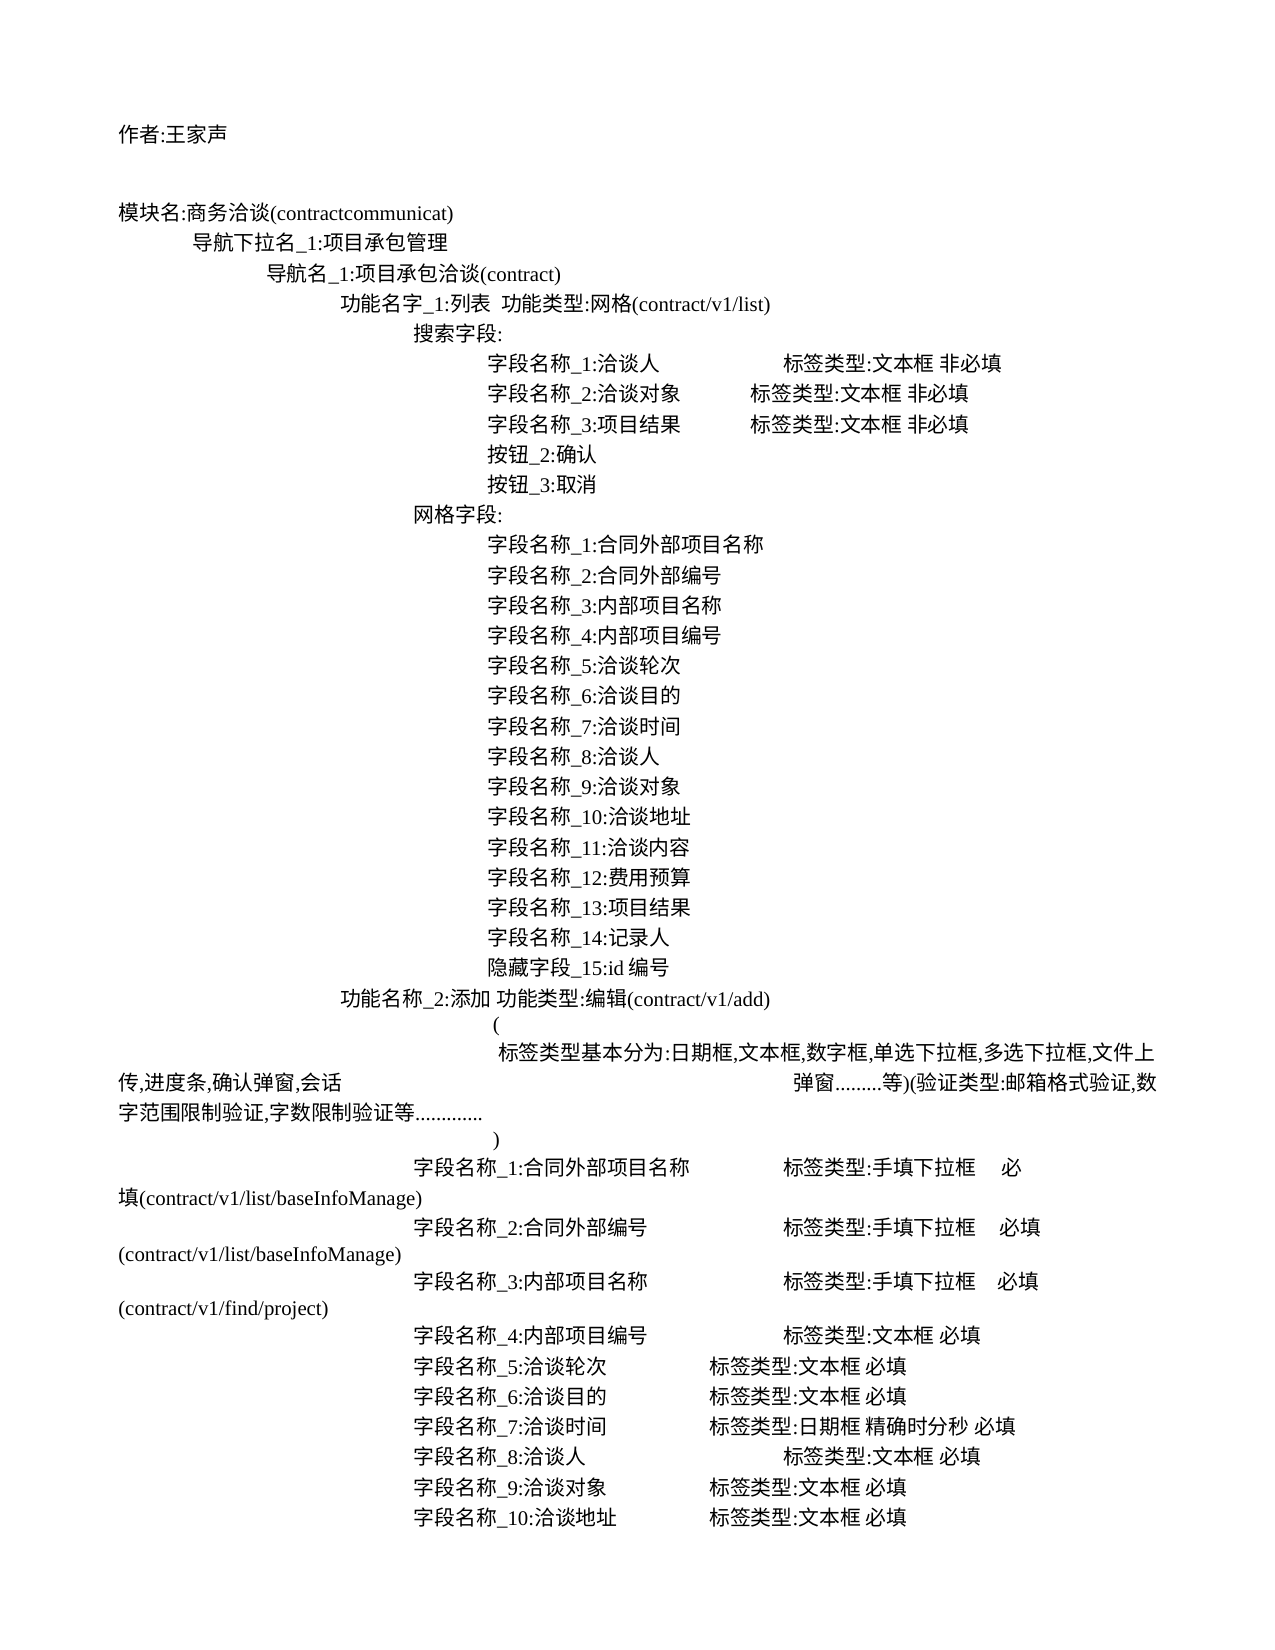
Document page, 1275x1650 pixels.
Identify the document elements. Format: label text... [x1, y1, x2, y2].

text 作者:王家声 [118, 118, 1157, 148]
text 字段名称_7:洽谈时间 [118, 710, 1157, 740]
text 字段名称_11:洽谈内容 [118, 831, 1157, 861]
text 字段名称_2:合同外部编号 标签类型:手填下拉框 必填 [118, 1211, 1157, 1241]
text 字段名称_3:项目结果 标签类型:文本框 非必填 [118, 408, 1157, 438]
text 字段名称_3:内部项目名称 标签类型:手填下拉框 必填 [118, 1266, 1157, 1296]
text 字段名称_8:洽谈人 标签类型:文本框 必填 [118, 1441, 1157, 1471]
text 按钮_2:确认 [118, 438, 1157, 468]
text 功能名称_2:添加 功能类型:编辑(contract/v1/add) [118, 982, 1157, 1012]
text 字段名称_3:内部项目名称 [118, 589, 1157, 619]
text 字段名称_4:内部项目编号 [118, 619, 1157, 649]
text (contract/v1/list/baseInfoManage) [118, 1241, 1157, 1266]
text 字段名称_10:洽谈地址 标签类型:文本框 必填 [118, 1501, 1157, 1531]
text 字段名称_10:洽谈地址 [118, 801, 1157, 831]
text 字段名称_14:记录人 [118, 921, 1157, 952]
text 隐藏字段_15:id编号 [118, 952, 1157, 982]
text 字段名称_12:费用预算 [118, 861, 1157, 891]
text (contract/v1/find/project) [118, 1296, 1157, 1320]
text 字段名称_13:项目结果 [118, 891, 1157, 921]
text 字段名称_6:洽谈目的 标签类型:文本框 必填 [118, 1380, 1157, 1410]
text 导航下拉名_1:项目承包管理 [118, 227, 1157, 257]
text 导航名_1:项目承包洽谈(contract) [118, 257, 1157, 287]
text 功能名字_1:列表 功能类型:网格(contract/v1/list) [118, 287, 1157, 317]
text 字段名称_2:洽谈对象 标签类型:文本框 非必填 [118, 378, 1157, 408]
text 字段名称_9:洽谈对象 [118, 770, 1157, 801]
text ( [118, 1012, 1157, 1036]
text ) [118, 1127, 1157, 1151]
text 字段名称_2:合同外部编号 [118, 559, 1157, 589]
text 字段名称_1:洽谈人 标签类型:文本框 非必填 [118, 347, 1157, 378]
text 字段名称_7:洽谈时间 标签类型:日期框 精确时分秒 必填 [118, 1410, 1157, 1441]
text 按钮_3:取消 [118, 468, 1157, 498]
text 网格字段: [118, 498, 1157, 529]
text 字段名称_4:内部项目编号 标签类型:文本框 必填 [118, 1320, 1157, 1350]
text 标签类型基本分为:日期框,文本框,数字框,单选下拉框,多选下拉框,文件上传,进度条,确认弹窗,会话 弹窗.........等)(验证类型:邮箱格式验证,数字范围限制验证,字数限制验证等............. [118, 1036, 1157, 1127]
text 字段名称_5:洽谈轮次 [118, 649, 1157, 680]
text 模块名:商务洽谈(contractcommunicat) [118, 196, 1157, 227]
text 字段名称_8:洽谈人 [118, 740, 1157, 770]
text 字段名称_1:合同外部项目名称 标签类型:手填下拉框 必填(contract/v1/list/baseInfoManage) [118, 1151, 1157, 1211]
text 字段名称_9:洽谈对象 标签类型:文本框 必填 [118, 1471, 1157, 1501]
text 字段名称_6:洽谈目的 [118, 680, 1157, 710]
text 搜索字段: [118, 317, 1157, 347]
text 字段名称_1:合同外部项目名称 [118, 529, 1157, 559]
text 字段名称_5:洽谈轮次 标签类型:文本框 必填 [118, 1350, 1157, 1380]
